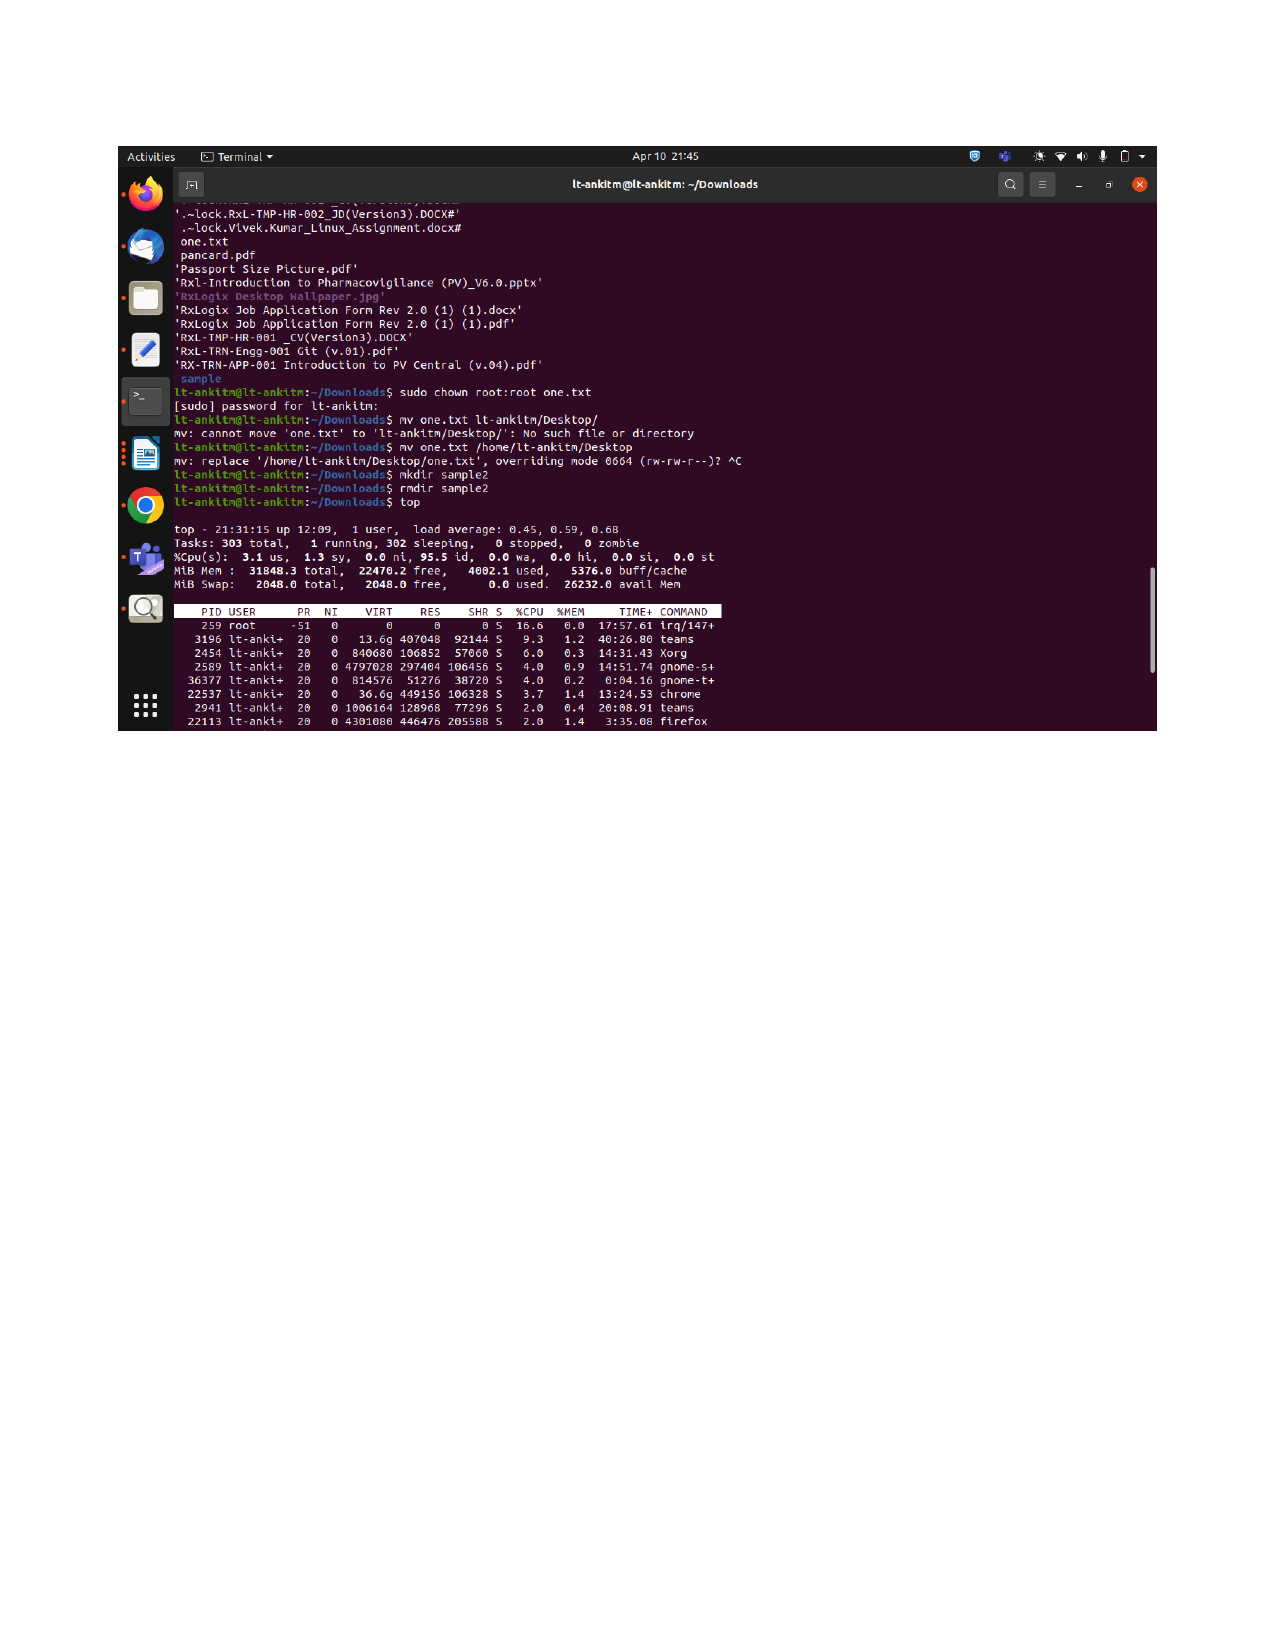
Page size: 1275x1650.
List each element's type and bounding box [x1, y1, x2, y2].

picture [118, 146, 1157, 731]
